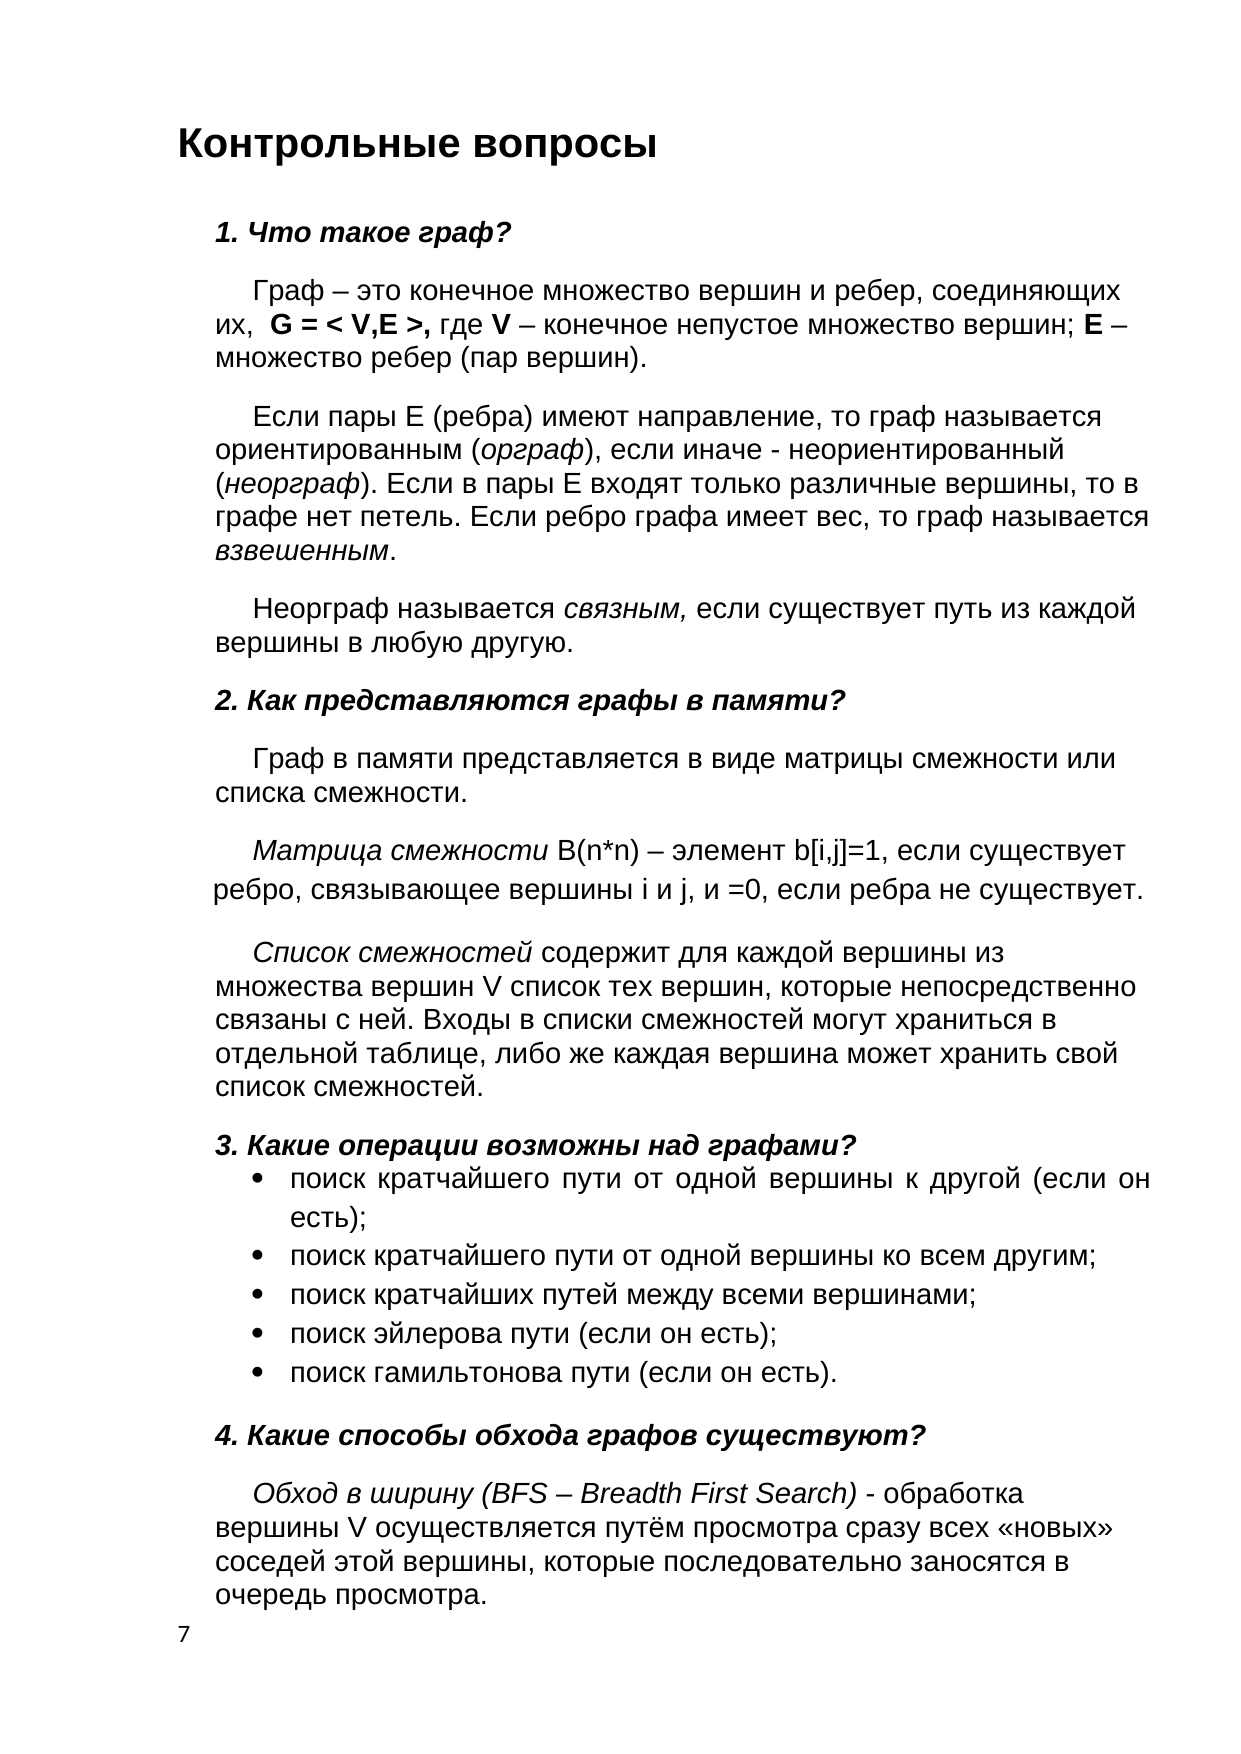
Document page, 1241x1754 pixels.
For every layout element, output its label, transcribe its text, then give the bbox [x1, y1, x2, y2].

list поиск кратчайших путей между всеми вершинами; [252, 1277, 1152, 1311]
list Если пары Е (ребра) имеют направление, то граф называется ориентированным (орграф), если иначе - неориентированный (неорграф). Если в пары Е входят только различные вершины, то в графе нет петель. Если ребро графа имеет вес, то граф называется взвешенным. [215, 398, 1152, 566]
list поиск гамильтонова пути (если он есть). [252, 1354, 1152, 1388]
list Неорграф называется связным, если существует путь из каждой вершины в любую другую. [215, 591, 1152, 658]
list поиск кратчайшего пути от одной вершины к другой (если он есть); [252, 1161, 1152, 1233]
list 2. Как представляются графы в памяти? [215, 683, 1152, 716]
list Граф – это конечное множество вершин и ребер, соединяющих их, G = < V,E >, где V – конечное непустое множество вершин; Е – множество ребер (пар вершин). [215, 273, 1152, 374]
list Граф в памяти представляется в виде матрицы смежности или списка смежности. [215, 741, 1152, 808]
list 4. Какие способы обхода графов существуют? [215, 1418, 1152, 1452]
text Матрица смежности B(n*n) – элемент b[i,j]=1, если существует ребро, связывающее вершины i и j, и =0, если ребра не существует. [213, 833, 1152, 905]
list поиск эйлерова пути (если он есть); [252, 1316, 1152, 1349]
list Обход в ширину (BFS – Breadth First Search) - обработка вершины V осуществляется путём просмотра сразу всех «новых» соседей этой вершины, которые последовательно заносятся в очередь просмотра. [215, 1476, 1152, 1611]
text Контрольные вопросы [177, 118, 1152, 166]
list Список смежностей содержит для каждой вершины из множества вершин V список тех вершин, которые непосредственно связаны с ней. Входы в списки смежностей могут храниться в отдельной таблице, либо же каждая вершина может хранить свой список смежностей. [215, 935, 1152, 1103]
list поиск кратчайшего пути от одной вершины ко всем другим; [252, 1238, 1152, 1272]
list 3. Какие операции возможны над графами? [215, 1127, 1152, 1161]
list 1. Что такое граф? [215, 215, 1152, 248]
